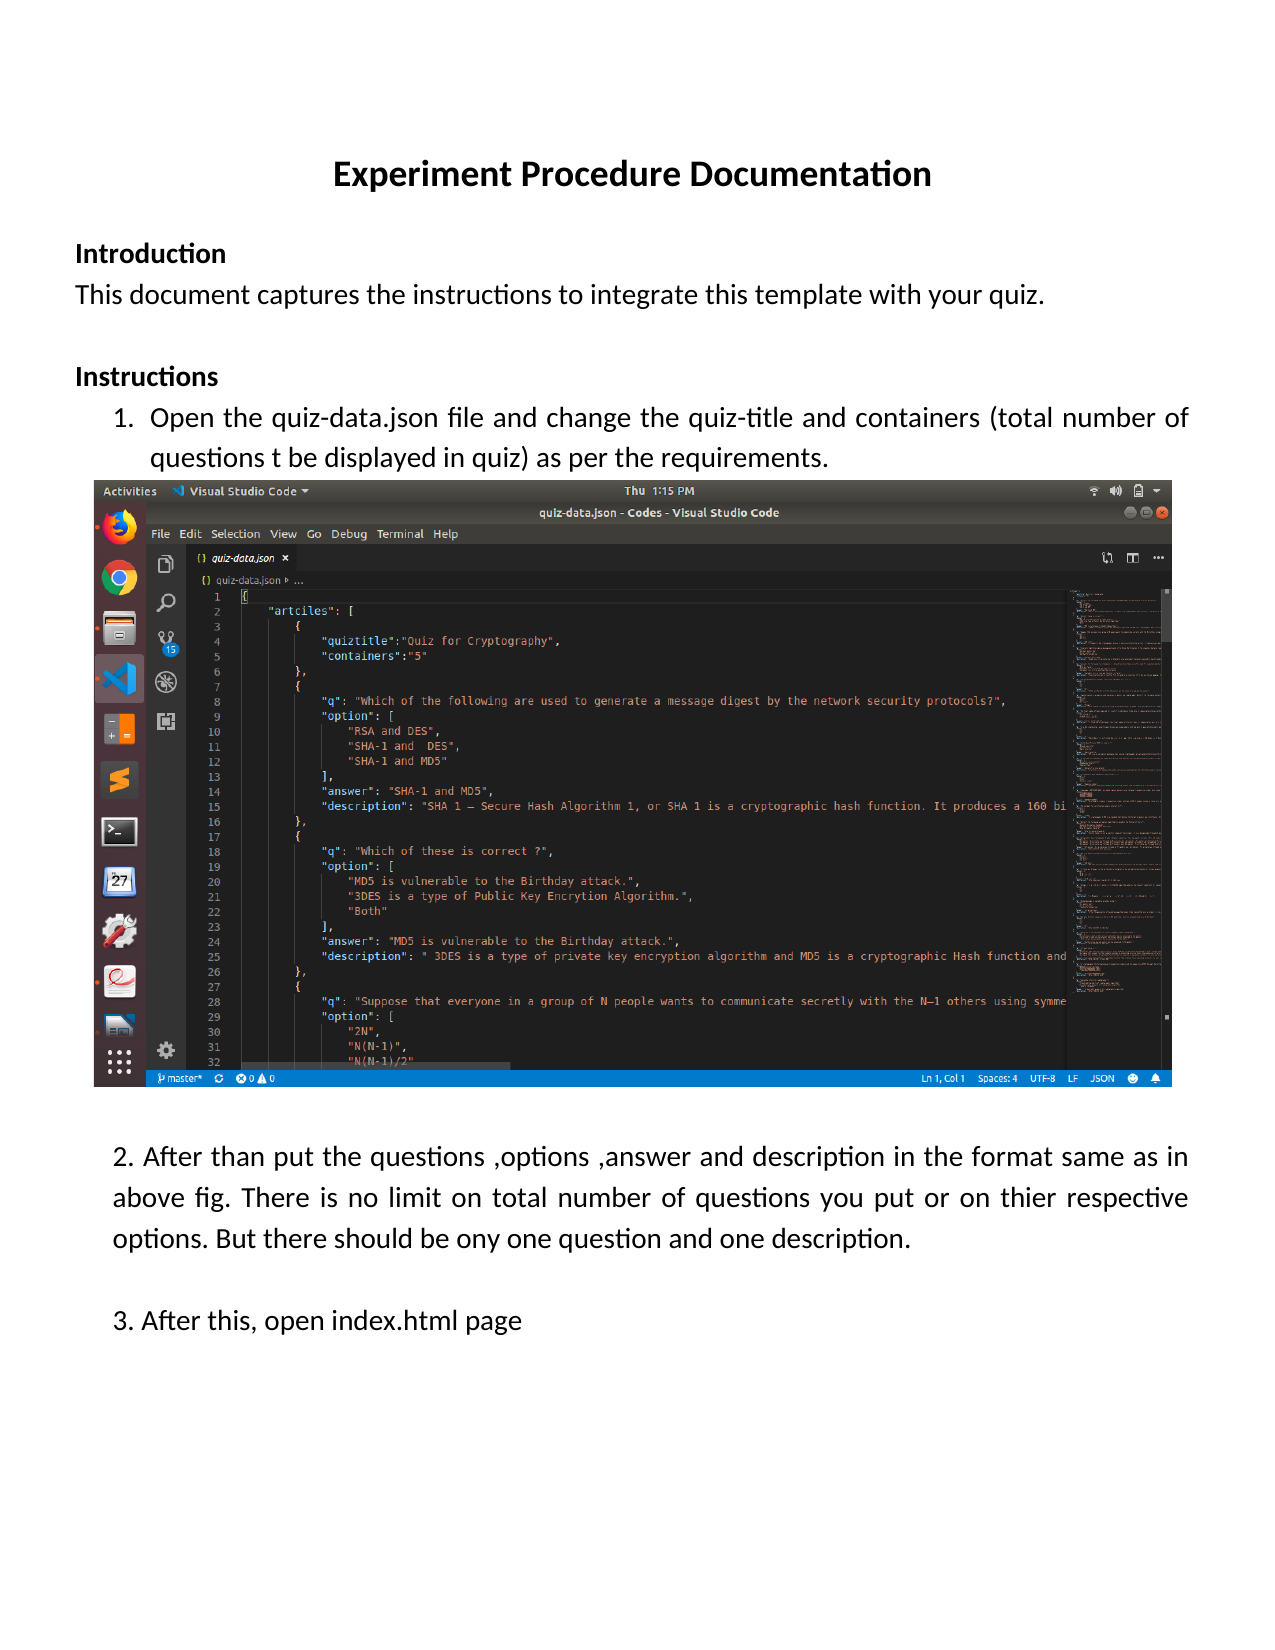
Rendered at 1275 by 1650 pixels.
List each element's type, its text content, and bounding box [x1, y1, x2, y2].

text Experiment Procedure Documentation [75, 150, 1191, 196]
text Introduction [75, 235, 1191, 271]
list Open the quiz-data.json file and change the quiz-title and containers (total number of questions t be displayed in quiz) as per the requirements. [112, 399, 1191, 475]
text 3. After this, open index.html page [112, 1302, 1191, 1338]
picture [93, 480, 1172, 1087]
text This document captures the instructions to integrate this template with your quiz. [75, 276, 1191, 311]
text Instructions [75, 358, 1191, 393]
text 2. After than put the questions ,options ,answer and description in the format same as in above fig. There is no limit on total number of questions you put or on thier respective options. But there should be ony one question and one description. [112, 1138, 1191, 1256]
